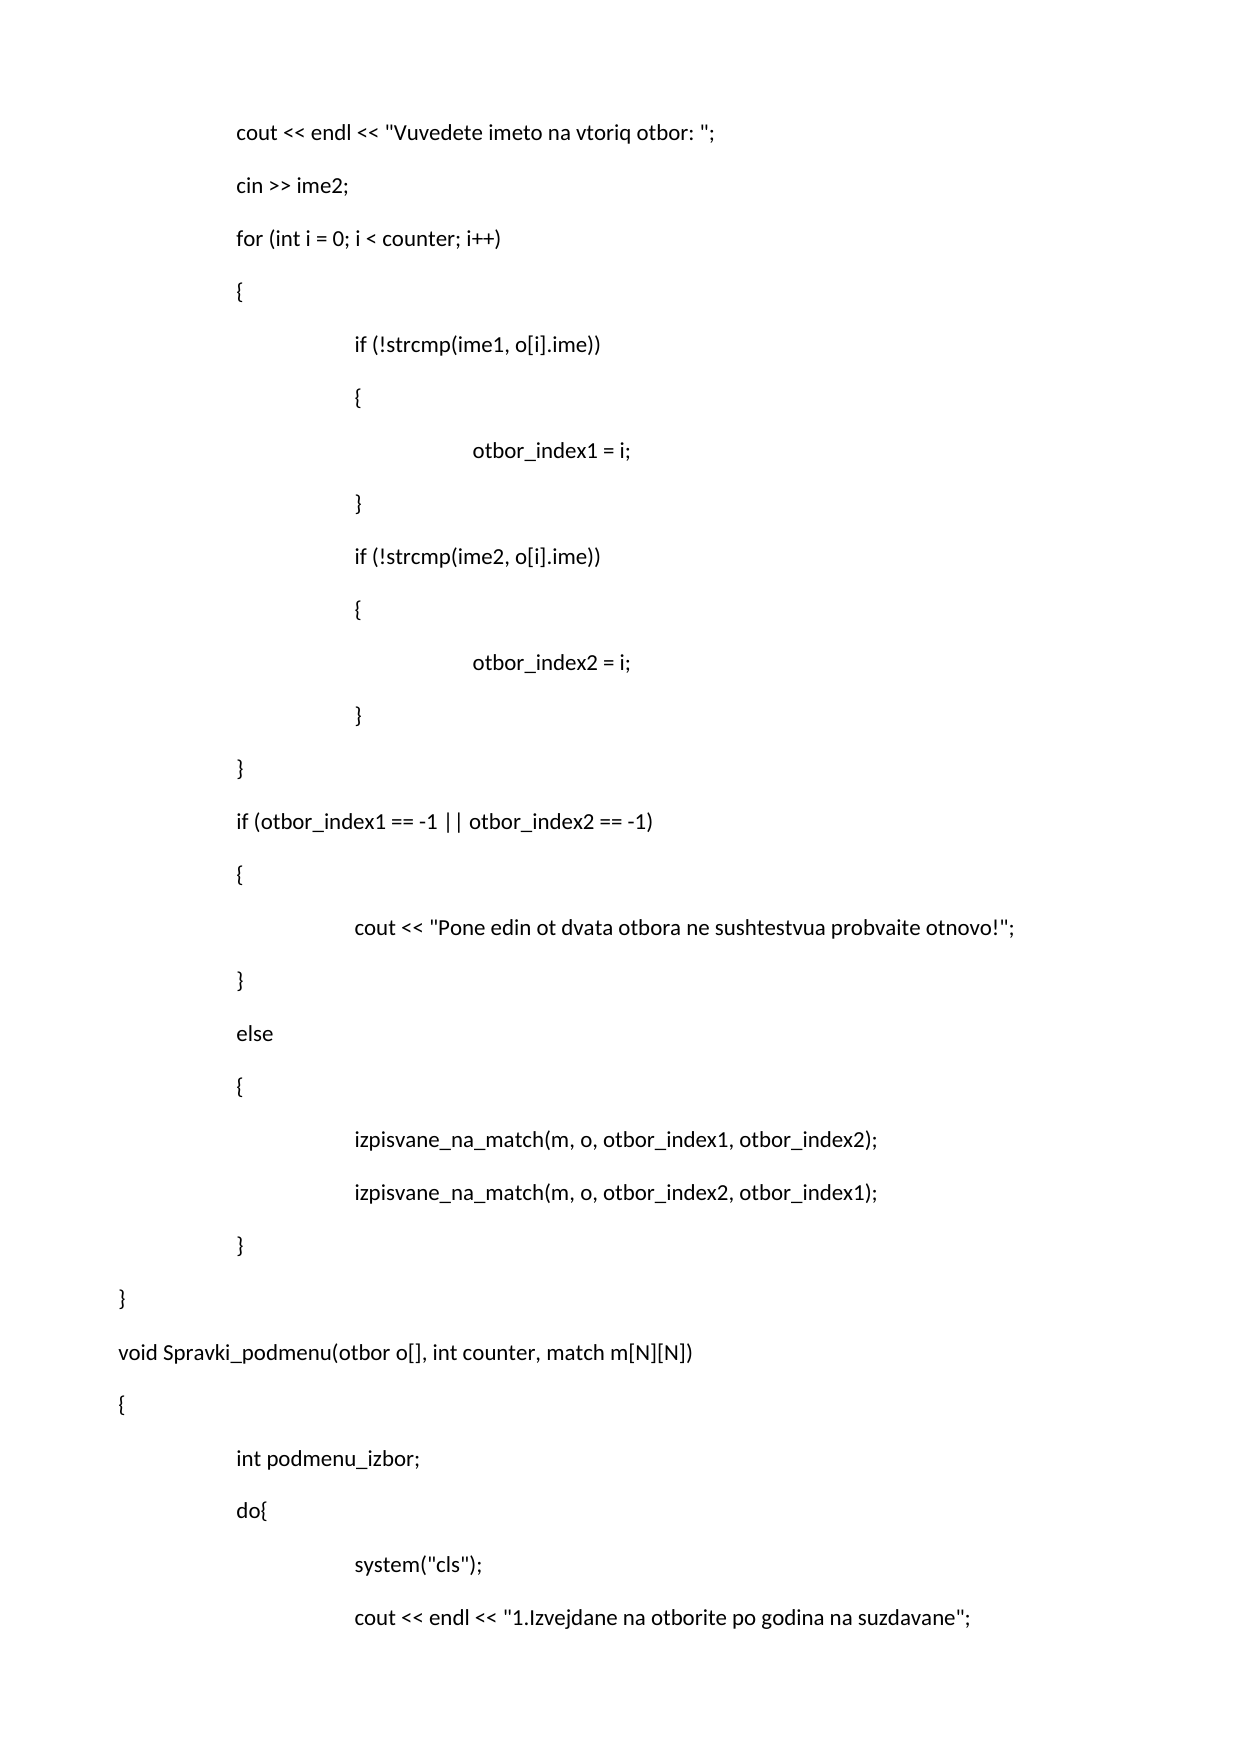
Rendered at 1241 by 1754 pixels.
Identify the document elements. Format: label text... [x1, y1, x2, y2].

text } [118, 966, 1122, 994]
text { [118, 277, 1122, 305]
text cin >> ime2; [118, 171, 1122, 199]
text if (otbor_index1 == -1 || otbor_index2 == -1) [118, 807, 1122, 835]
text if (!strcmp(ime2, o[i].ime)) [118, 542, 1122, 570]
text otbor_index1 = i; [118, 436, 1122, 464]
text else [118, 1019, 1122, 1047]
text cout << "Pone edin ot dvata otbora ne sushtestvua probvaite otnovo!"; [118, 913, 1122, 941]
text { [118, 860, 1122, 888]
text izpisvane_na_match(m, o, otbor_index1, otbor_index2); [118, 1126, 1122, 1153]
text { [118, 1391, 1122, 1419]
text } [118, 489, 1122, 517]
text system("cls"); [118, 1550, 1122, 1578]
text cout << endl << "1.Izvejdane na otborite po godina na suzdavane"; [118, 1603, 1122, 1631]
text } [118, 754, 1122, 782]
text } [118, 701, 1122, 729]
text izpisvane_na_match(m, o, otbor_index2, otbor_index1); [118, 1178, 1122, 1207]
text do{ [118, 1497, 1122, 1525]
text void Spravki_podmenu(otbor o[], int counter, match m[N][N]) [118, 1338, 1122, 1366]
text otbor_index2 = i; [118, 648, 1122, 676]
text int podmenu_izbor; [118, 1444, 1122, 1472]
text { [118, 1072, 1122, 1101]
text } [118, 1284, 1122, 1313]
text { [118, 595, 1122, 623]
text for (int i = 0; i < counter; i++) [118, 224, 1122, 252]
text if (!strcmp(ime1, o[i].ime)) [118, 330, 1122, 358]
text { [118, 383, 1122, 411]
text cout << endl << "Vuvedete imeto na vtoriq otbor: "; [118, 118, 1122, 146]
text } [118, 1232, 1122, 1259]
